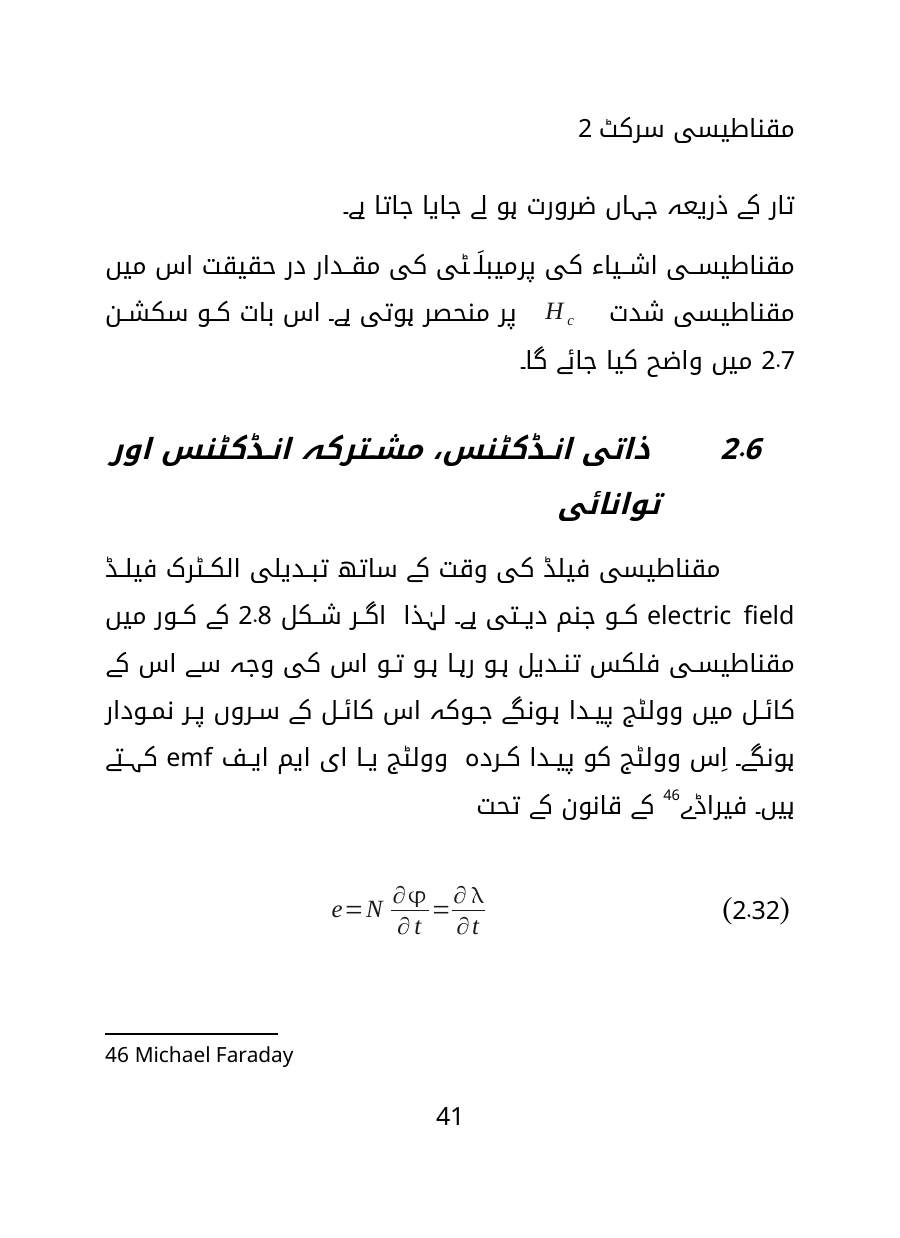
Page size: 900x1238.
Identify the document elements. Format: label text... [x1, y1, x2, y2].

subtitle ذاتی انڈکٹنس، مشترکہ انڈکٹنس اور توانائی [105, 422, 720, 533]
table_header [105, 876, 704, 959]
table_header (2.32) [705, 876, 795, 959]
text مقناطیسی فیلڈ کی وقت کے ساتھ تبدیلی الکٹرک فیلڈ electric field کو جنم دیتی ہے۔ لہٰذا اگر شکل 2.8 کے کور میں مقناطیسی فلکس تندیل ہو رہا ہو تو اس کی وجہ سے اس کے کائل میں وولٹج پیدا ہونگے جوکہ اس کائل کے سروں پر نمودار ہونگے۔ اِس وولٹج کو پیدا کردہ وولٹج یا ای ایم ایف emf کہتے ہیں۔ فیراڈے کے قانون کے تحت [105, 545, 795, 829]
text مقناطیسی اشیاء کی پرمیبلَٹی کی مقدار در حقیقت اس میں مقناطیسی شدت پر منحصر ہوتی ہے۔ اس بات کو سکشن 2.7 میں واضح کیا جائے گا۔ [105, 242, 795, 384]
text کسی بھی مقناطیسی سرکٹ کو حل کرتے وقت سب سے پہلے اس میں مقناطیسی دباؤ سے پیدا مقناطیسی شدت کی سمت دائیں ہاتھ کے قانون سے معلوم کی جاتی ہے۔ ایسے سرکٹوں میں مقناطیسی کور کا استعمال مقناطیسی فلکس کو اپنے مرضی کے راستوں پابند رکھنے کے لئے استعمال کی جاتی ہے۔ یہ بالکل اسی طرح ہے جیسے برقی کرنٹ کو بجلی کی تار کے ذریعہ جہاں ضرورت ہو لے جایا جاتا ہے۔ [105, 182, 795, 230]
text Michael Faraday [105, 1040, 795, 1068]
